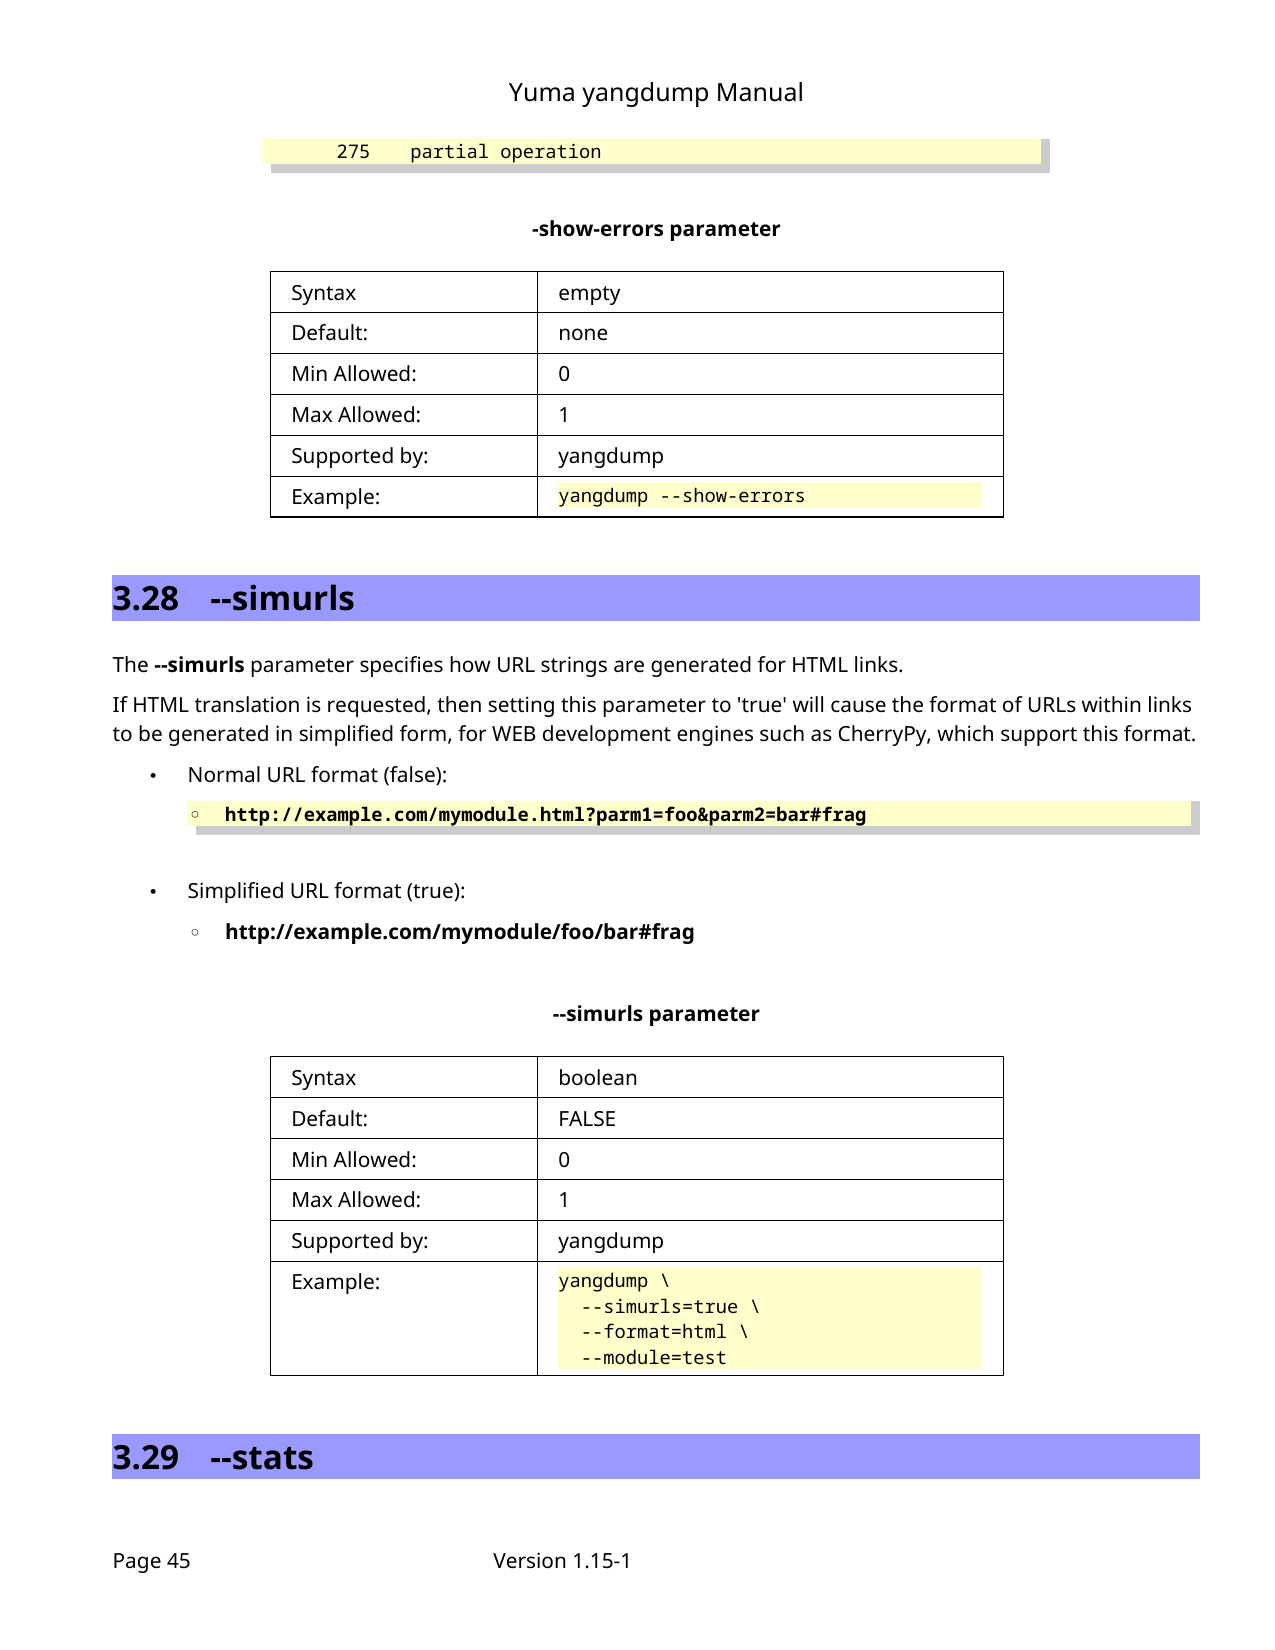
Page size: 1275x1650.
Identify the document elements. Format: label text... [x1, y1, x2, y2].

subtitle --stats [112, 1434, 1200, 1479]
table_cell yangdump [538, 1221, 1003, 1261]
table_cell Default: [271, 313, 537, 353]
text 275 partial operation [262, 138, 1041, 164]
subtitle --simurls parameter [127, 999, 1185, 1028]
table_cell Max Allowed: [271, 1180, 537, 1220]
list http://example.com/mymodule/foo/bar#frag [187, 917, 1200, 946]
table_cell 1 [538, 395, 1003, 434]
table_cell Example: [271, 1262, 537, 1375]
table_header Syntax [271, 1057, 537, 1097]
text If HTML translation is requested, then setting this parameter to 'true' will cause the format of URLs within links to be generated in simplified form, for WEB development engines such as CherryPy, which support this format. [112, 691, 1200, 747]
table_cell Min Allowed: [271, 354, 537, 394]
text The --simurls parameter specifies how URL strings are generated for HTML links. [112, 650, 1200, 678]
subtitle -show-errors parameter [127, 214, 1185, 242]
table_cell Example: [271, 477, 537, 516]
table_cell Max Allowed: [271, 395, 537, 434]
table_cell none [538, 313, 1003, 353]
table_header Syntax [271, 272, 537, 312]
list Simplified URL format (true): [150, 876, 1200, 905]
table_cell yangdump --show-errors [538, 477, 1003, 516]
table_cell Default: [271, 1098, 537, 1138]
list http://example.com/mymodule.html?parm1=foo&parm2=bar#frag [187, 801, 1191, 826]
table_cell yangdump \ --simurls=true \ --format=html \ --module=test [538, 1262, 1003, 1375]
table_cell Min Allowed: [271, 1139, 537, 1179]
table_cell FALSE [538, 1098, 1003, 1138]
subtitle --simurls [112, 575, 1200, 621]
table_cell Supported by: [271, 436, 537, 476]
table_header empty [538, 272, 1003, 312]
list Normal URL format (false): [150, 760, 1200, 788]
table_cell yangdump [538, 436, 1003, 476]
table_header boolean [538, 1057, 1003, 1097]
table_cell 1 [538, 1180, 1003, 1220]
table_cell 0 [538, 1139, 1003, 1179]
table_cell 0 [538, 354, 1003, 394]
table_cell Supported by: [271, 1221, 537, 1261]
